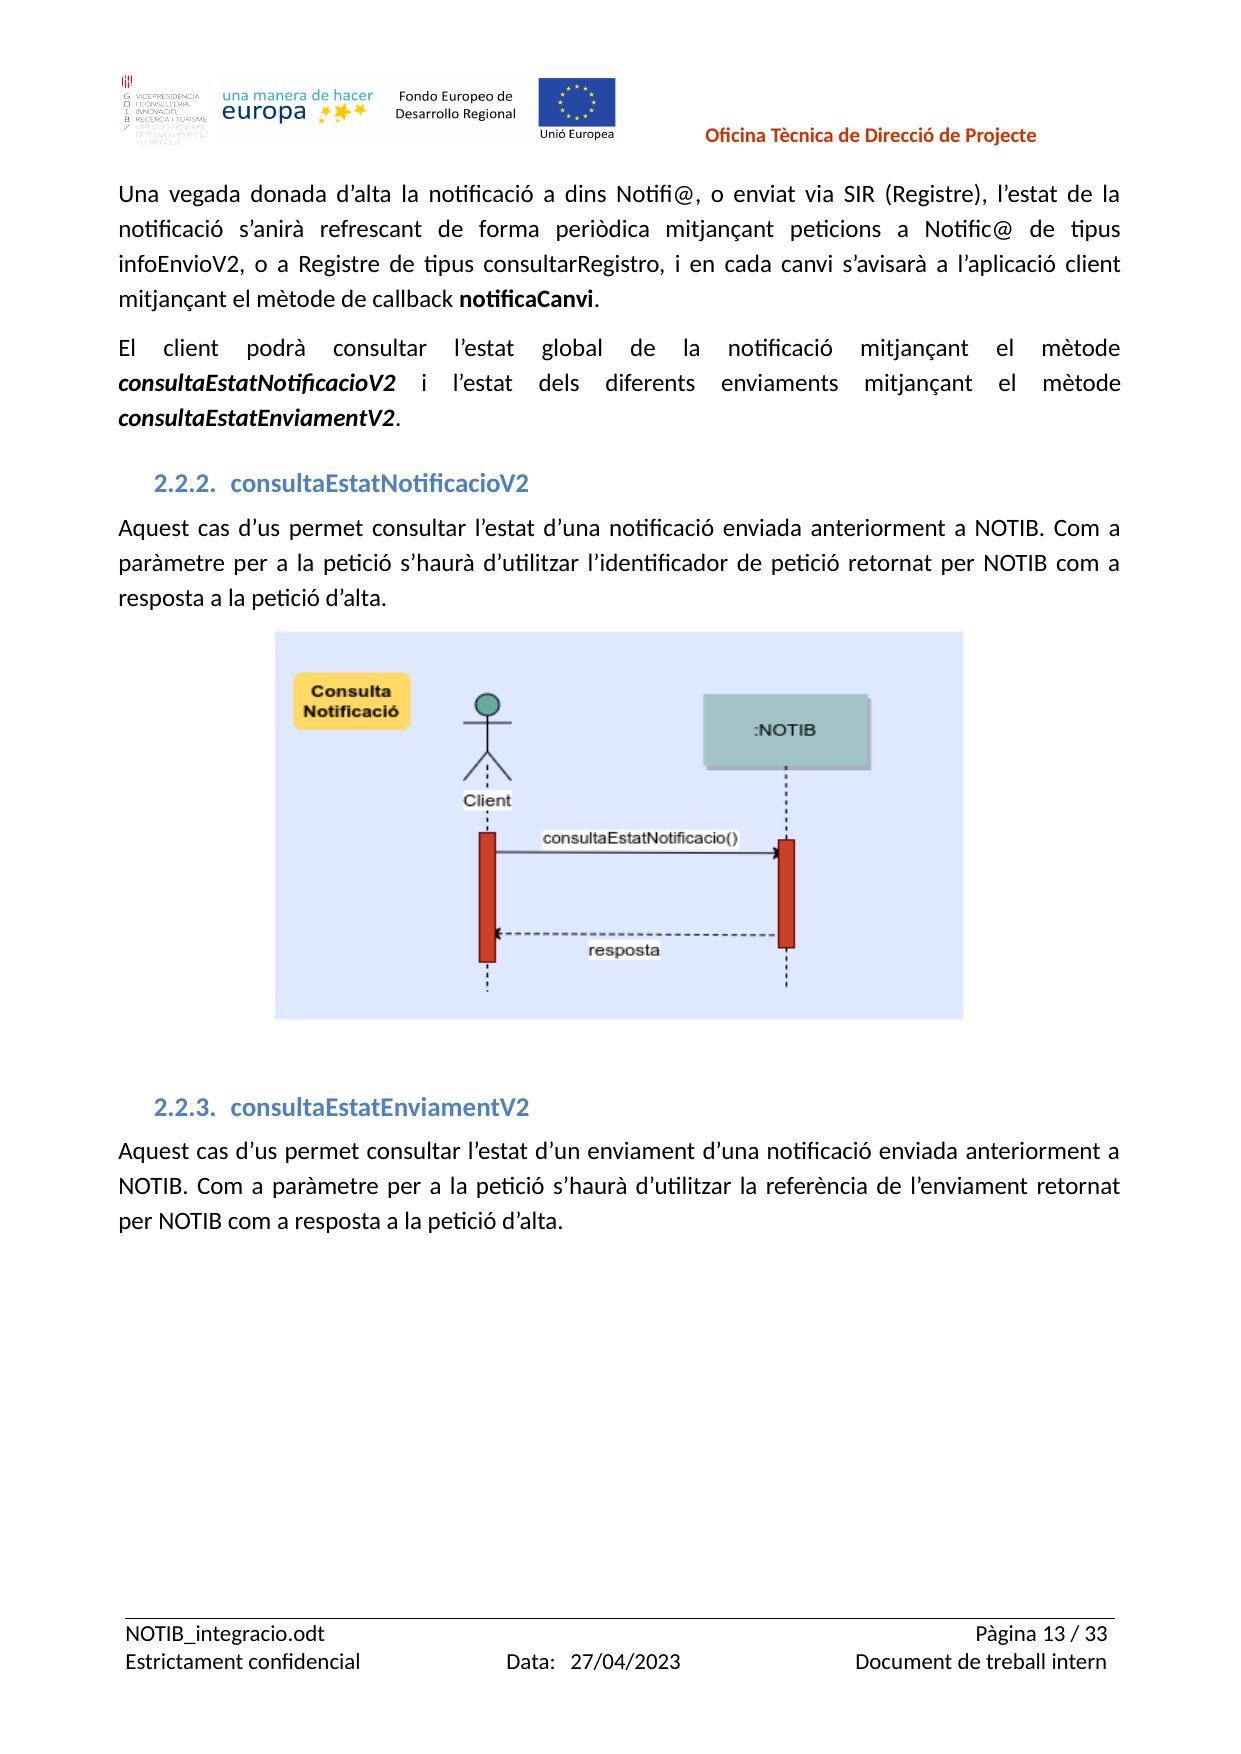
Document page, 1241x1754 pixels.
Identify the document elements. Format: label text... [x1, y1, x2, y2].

text Una vegada donada d’alta la notificació a dins Notifi@, o enviat via SIR (Registre), l’estat de la notificació s’anirà refrescant de forma periòdica mitjançant peticions a Notific@ de tipus infoEnvioV2, o a Registre de tipus consultarRegistro, i en cada canvi s’avisarà a l’aplicació client mitjançant el mètode de callback notificaCanvi. [118, 178, 1122, 313]
text Aquest cas d’us permet consultar l’estat d’una notificació enviada anteriorment a NOTIB. Com a paràmetre per a la petició s’haurà d’utilitzar l’identificador de petició retornat per NOTIB com a resposta a la petició d’alta. [118, 512, 1122, 612]
picture [274, 631, 966, 1022]
text Aquest cas d’us permet consultar l’estat d’un enviament d’una notificació enviada anteriorment a NOTIB. Com a paràmetre per a la petició s’haurà d’utilitzar la referència de l’enviament retornat per NOTIB com a resposta a la petició d’alta. [118, 1135, 1122, 1236]
subtitle consultaEstatEnviamentV2 [153, 1090, 1122, 1123]
text El client podrà consultar l’estat global de la notificació mitjançant el mètode consultaEstatNotificacioV2 i l’estat dels diferents enviaments mitjançant el mètode consultaEstatEnviamentV2. [118, 332, 1122, 433]
subtitle consultaEstatNotificacioV2 [153, 466, 1122, 499]
picture [118, 73, 213, 147]
picture [219, 73, 621, 147]
